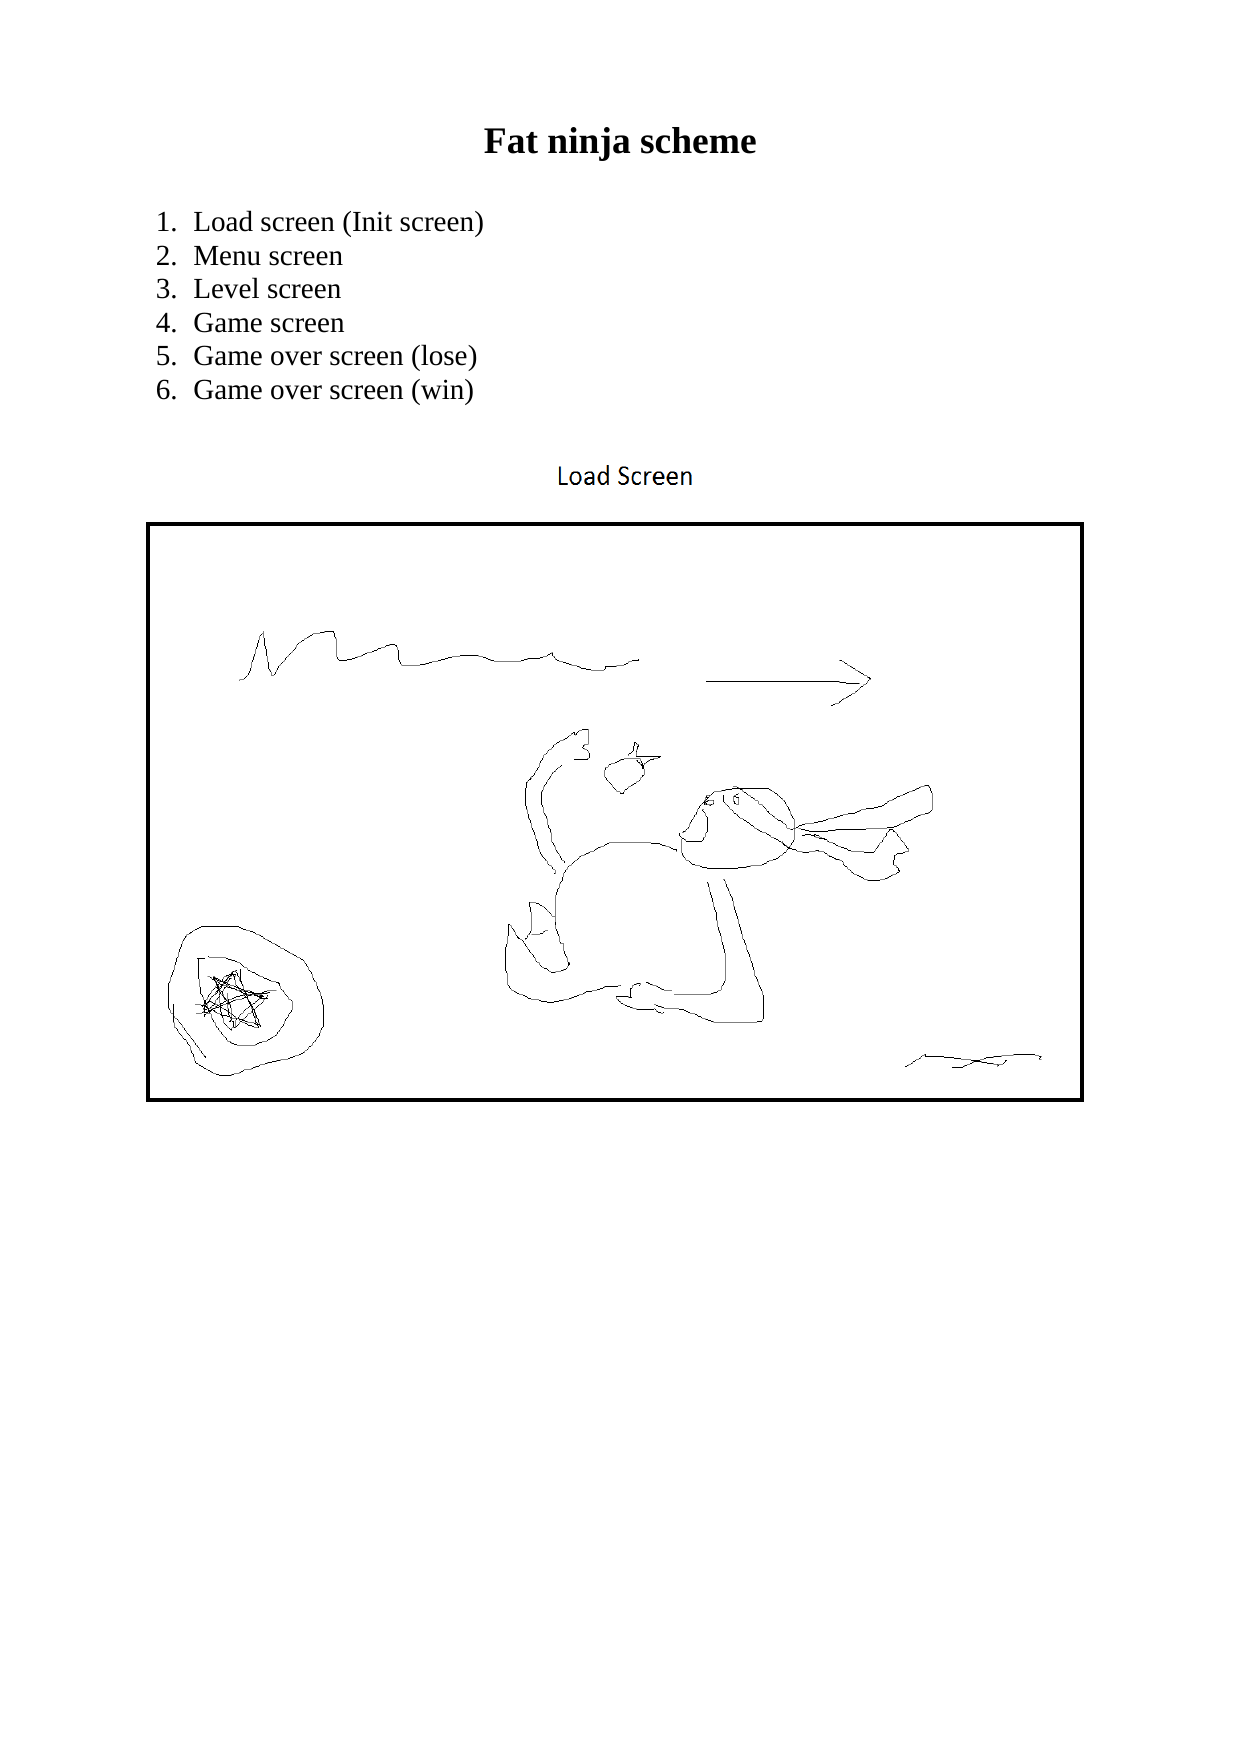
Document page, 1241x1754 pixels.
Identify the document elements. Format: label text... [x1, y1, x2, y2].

text Fat ninja scheme [118, 118, 1122, 161]
list Game screen [156, 305, 1122, 338]
list Game over screen (lose) [156, 338, 1122, 372]
list Menu screen [156, 238, 1122, 271]
list Game over screen (win) [156, 372, 1122, 439]
list Load screen (Init screen) [156, 204, 1122, 238]
list Level screen [156, 271, 1122, 305]
